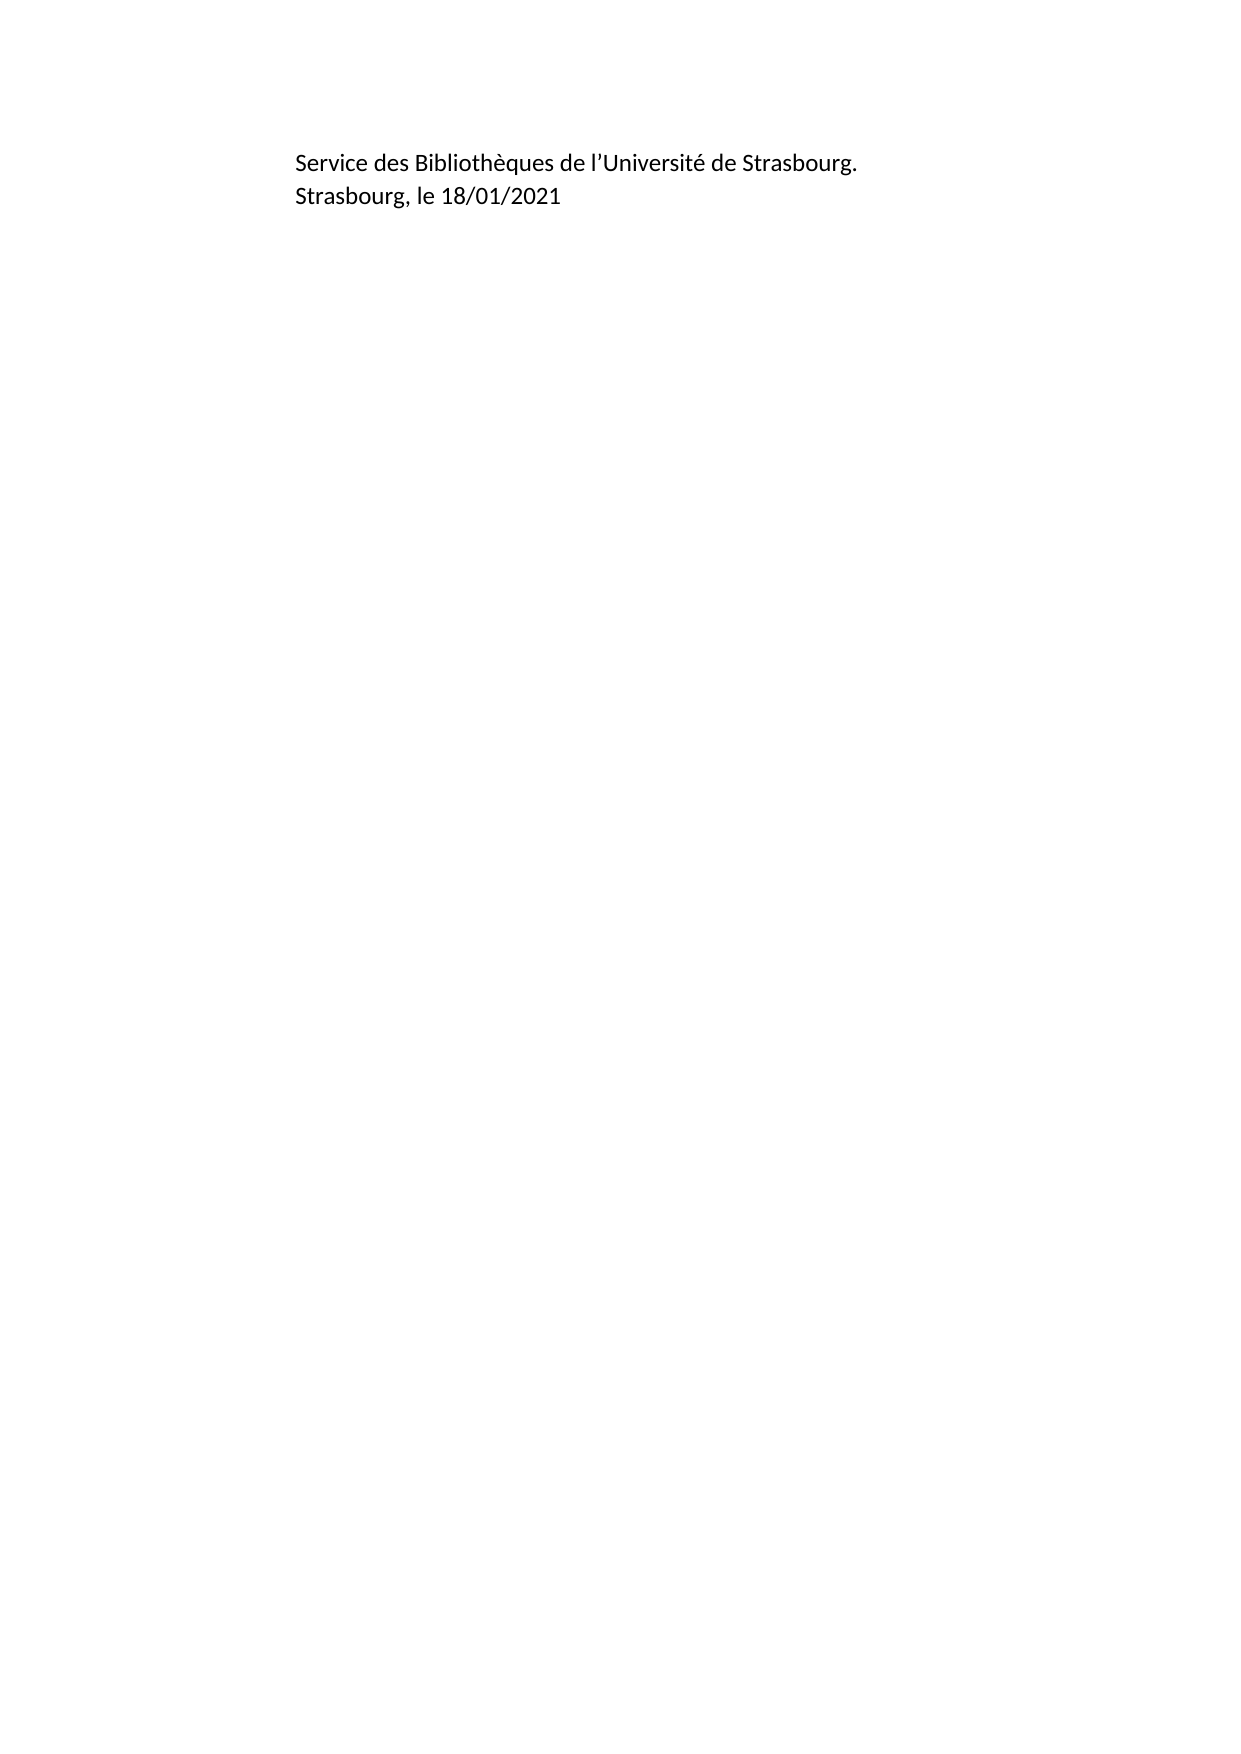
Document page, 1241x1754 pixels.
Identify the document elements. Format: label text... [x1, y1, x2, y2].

list Strasbourg, le 18/01/2021 [223, 181, 1093, 211]
list Service des Bibliothèques de l’Université de Strasbourg. [223, 148, 1093, 178]
